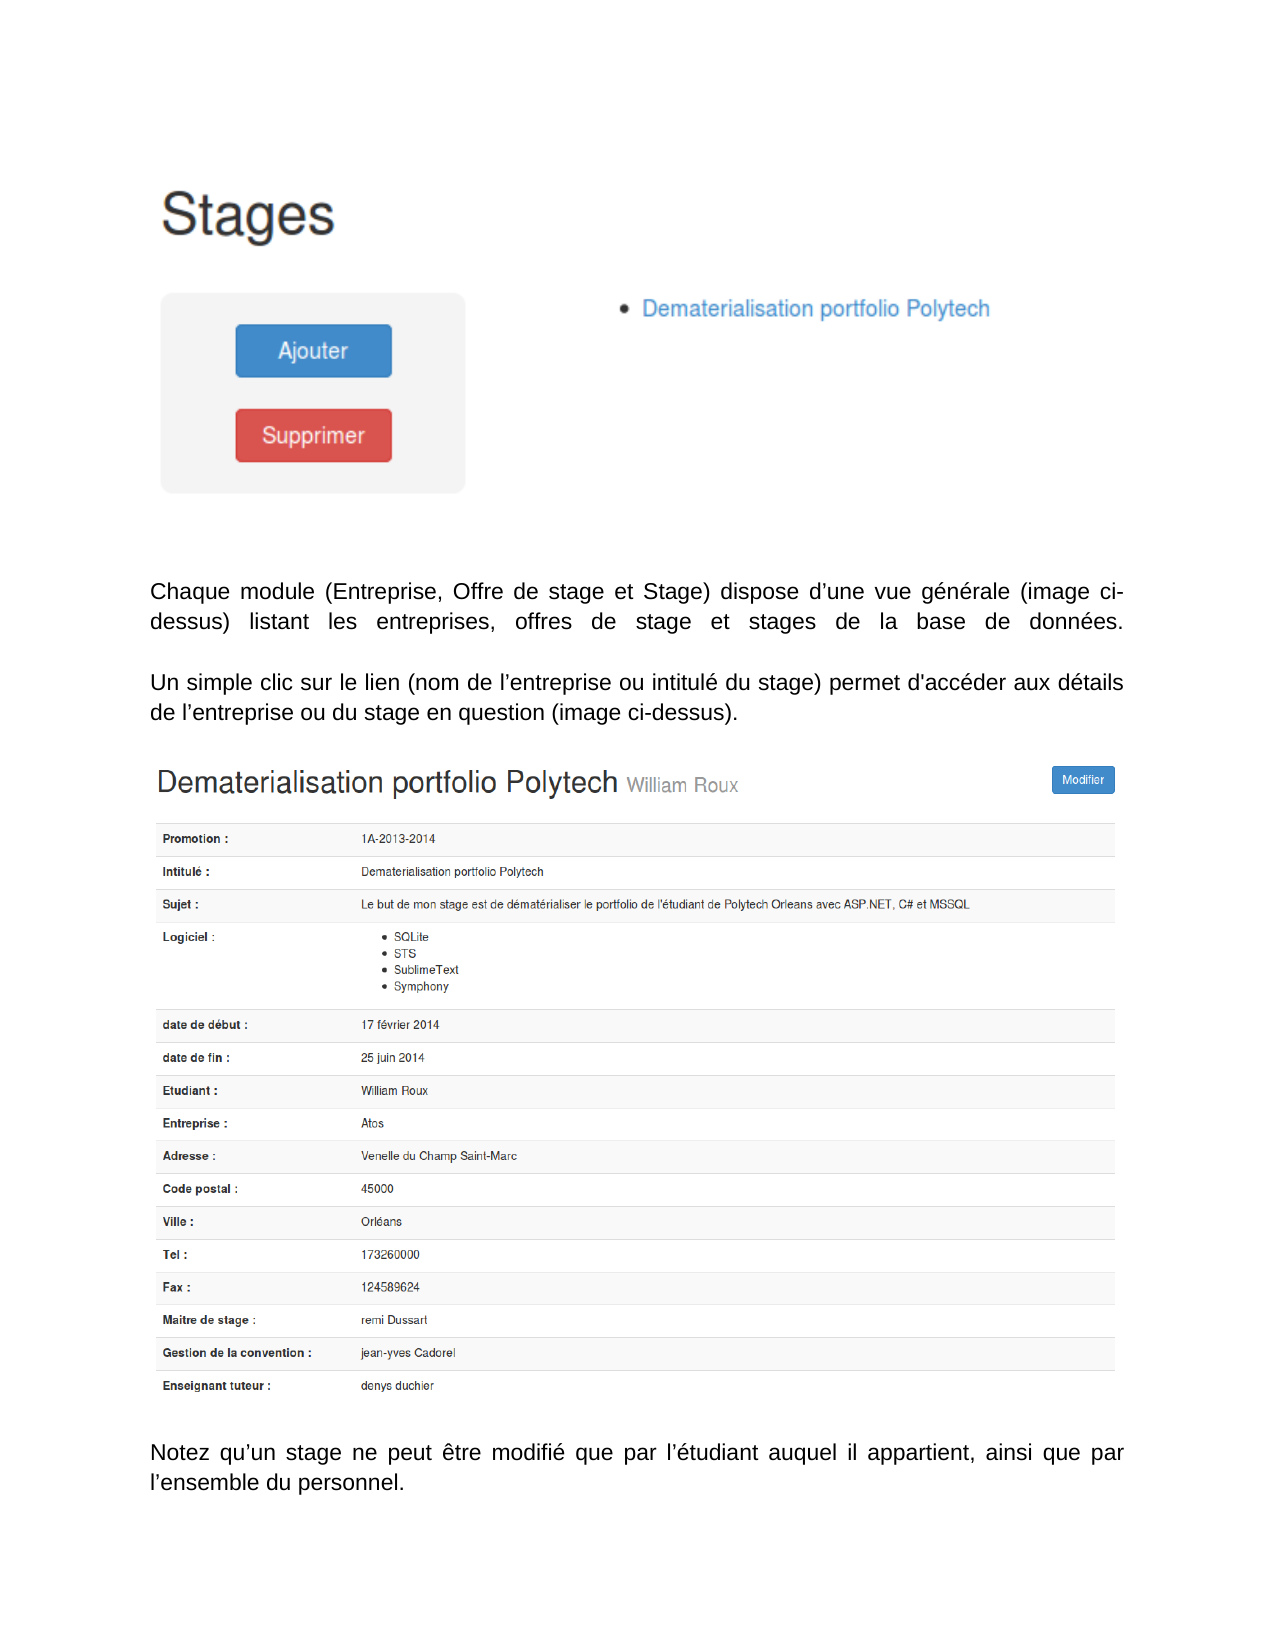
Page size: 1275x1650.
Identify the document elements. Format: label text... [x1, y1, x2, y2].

picture [150, 150, 1036, 544]
picture [150, 759, 1125, 1405]
text Notez qu’un stage ne peut être modifié que par l’étudiant auquel il appartient, ainsi que par l’ensemble du personnel. [150, 1439, 1125, 1496]
text Chaque module (Entreprise, Offre de stage et Stage) dispose d’une vue générale (image ci-dessus) listant les entreprises, offres de stage et stages de la base de données. [150, 578, 1125, 664]
text Un simple clic sur le lien (nom de l’entreprise ou intitulé du stage) permet d'accéder aux détails de l’entreprise ou du stage en question (image ci-dessus). [150, 668, 1125, 725]
